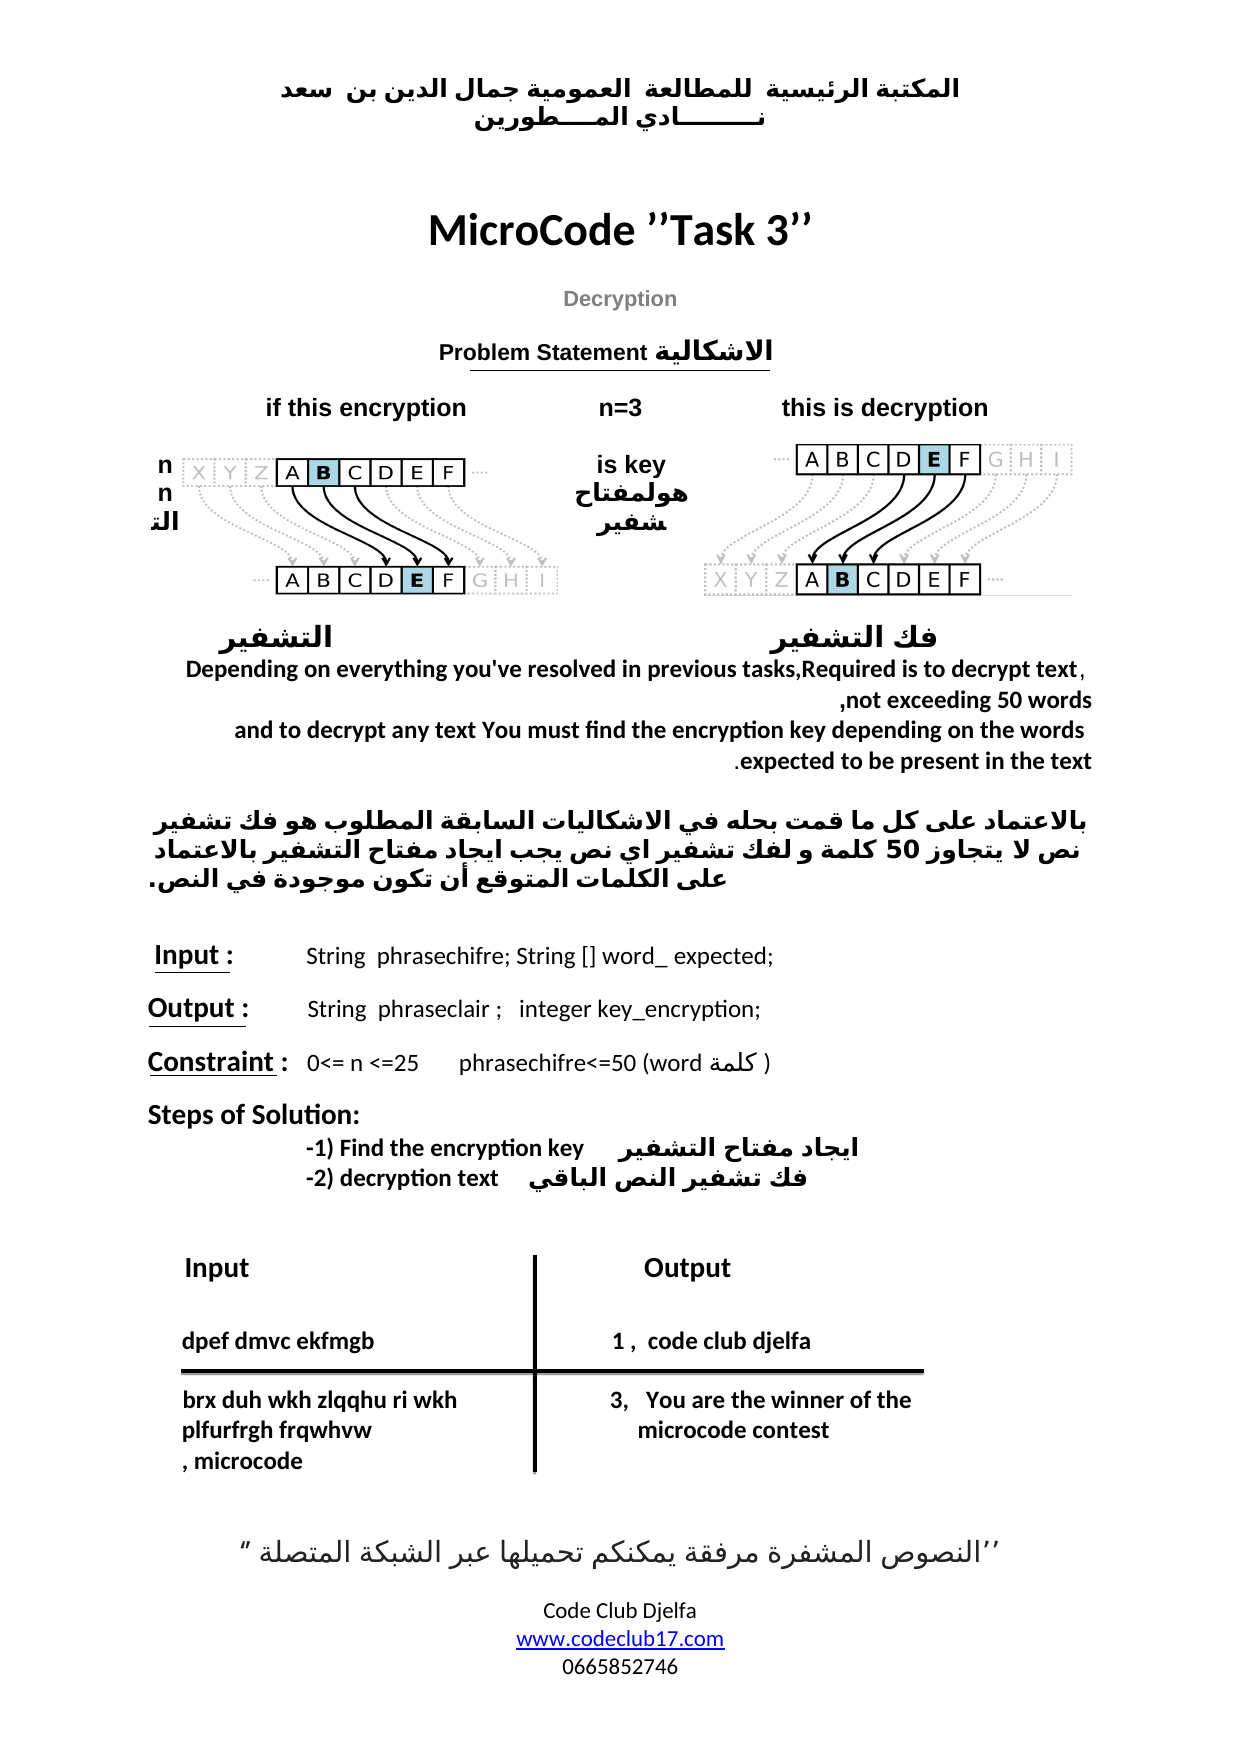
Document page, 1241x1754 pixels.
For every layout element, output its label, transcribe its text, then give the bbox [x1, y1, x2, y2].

text [1073, 478, 1093, 507]
text Problem Statement الاشكالية [148, 336, 1093, 367]
text 3, You are the winner of the [538, 1384, 1093, 1414]
text -1) Find the encryption key ايجاد مفتاح التشفير [148, 1132, 1093, 1162]
text Input Output [148, 1249, 1093, 1284]
text 1 , code club djelfa [538, 1325, 1093, 1356]
text , microcode [148, 1445, 532, 1475]
text n [148, 478, 182, 507]
text -2) decryption text فك تشفير النص الباقي [148, 1162, 1093, 1193]
text [538, 1445, 1093, 1475]
text plfurfrgh frqwhvw [148, 1414, 532, 1445]
text MicroCode ’’Task 3’’ [148, 201, 1093, 257]
text [1073, 507, 1093, 536]
text Output : String phraseclair ; integer key_encryption; [148, 989, 1093, 1025]
text Input : String phrasechifre; String [] word_ expected; [148, 936, 1093, 971]
text ,Depending on everything you've resolved in previous tasks,Required is to decrypt text not exceeding 50 words, [148, 653, 1093, 714]
text فك التشفير التشفير [148, 620, 1093, 653]
text Decryption [148, 286, 1093, 311]
text ‘’ النصوص المشفرة مرفقة يمكنكم تحميلها عبر الشبكة المتصلة’’ [148, 1531, 1093, 1571]
text microcode contest [538, 1414, 1093, 1445]
text and to decrypt any text You must find the encryption key depending on the words expected to be present in the text. [148, 714, 1093, 776]
text Constraint : 0<= n <=25 phrasechifre<=50 (word كلمة ) [148, 1043, 1093, 1078]
text brx duh wkh zlqqhu ri wkh [148, 1384, 532, 1414]
text [1073, 449, 1093, 478]
text if this encryption n=3 this is decryption [148, 393, 1093, 422]
text الت [148, 507, 182, 536]
text n is key [148, 449, 704, 478]
text شفير [558, 507, 704, 536]
text هولمفتاح [558, 478, 704, 507]
text dpef dmvc ekfmgb [148, 1325, 532, 1356]
text Steps of Solution: [148, 1096, 1093, 1132]
text باﻻعتماد على كل ما قمت بحله في اﻻشكاليات السابقة المطلوب هو فك تشفير نص ﻻ يتجاوز 50 كلمة و لفك تشفير اي نص يجب ايجاد مفتاح التشفير باﻻعتماد على الكلمات المتوقع أن تكون موجودة في النص. [148, 806, 1093, 894]
